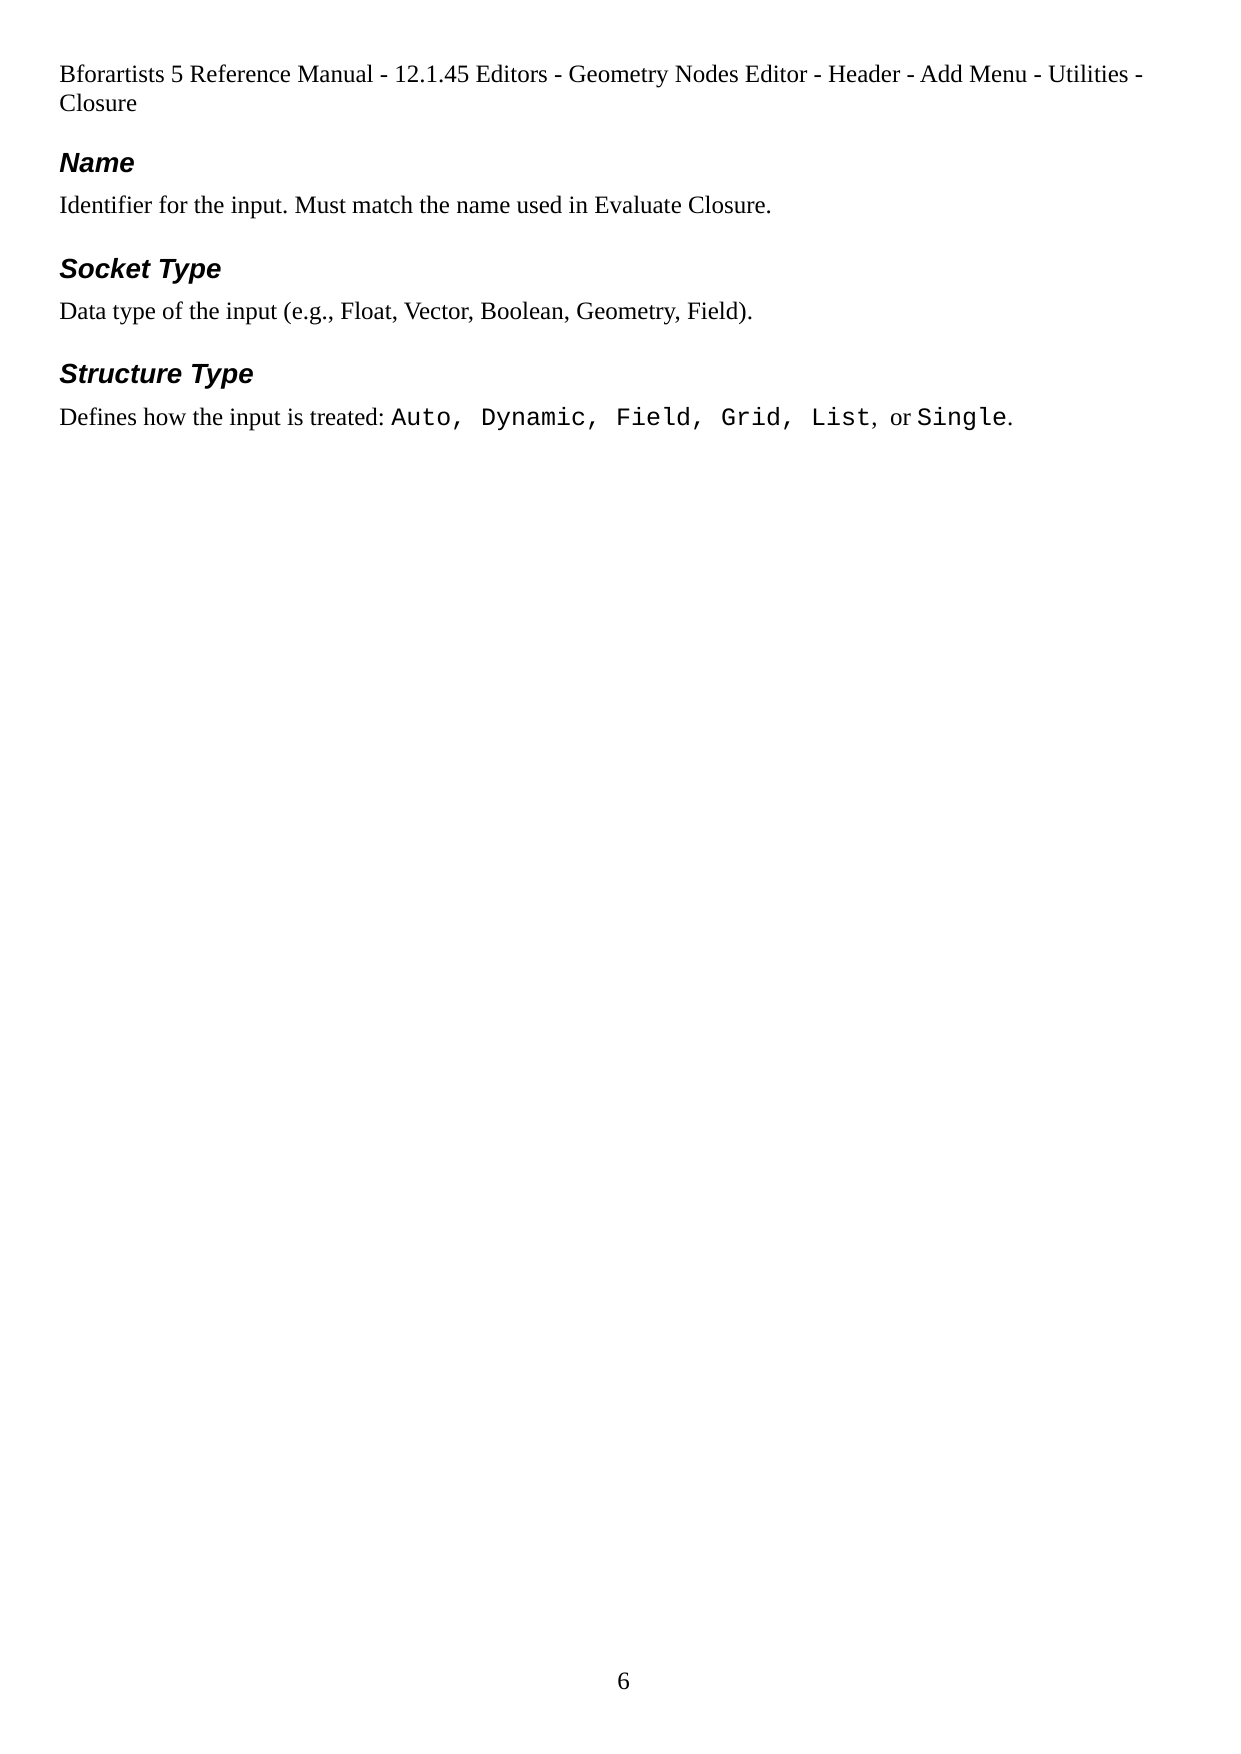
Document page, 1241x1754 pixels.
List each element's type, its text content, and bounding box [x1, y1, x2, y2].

text Data type of the input (e.g., Float, Vector, Boolean, Geometry, Field). [59, 296, 1181, 325]
text Defines how the input is treated: Auto, Dynamic, Field, Grid, List, or Single. [59, 402, 1181, 433]
subtitle Socket Type [59, 252, 1181, 284]
subtitle Structure Type [59, 358, 1181, 390]
text Identifier for the input. Must match the name used in Evaluate Closure. [59, 190, 1181, 219]
subtitle Name [59, 146, 1181, 178]
